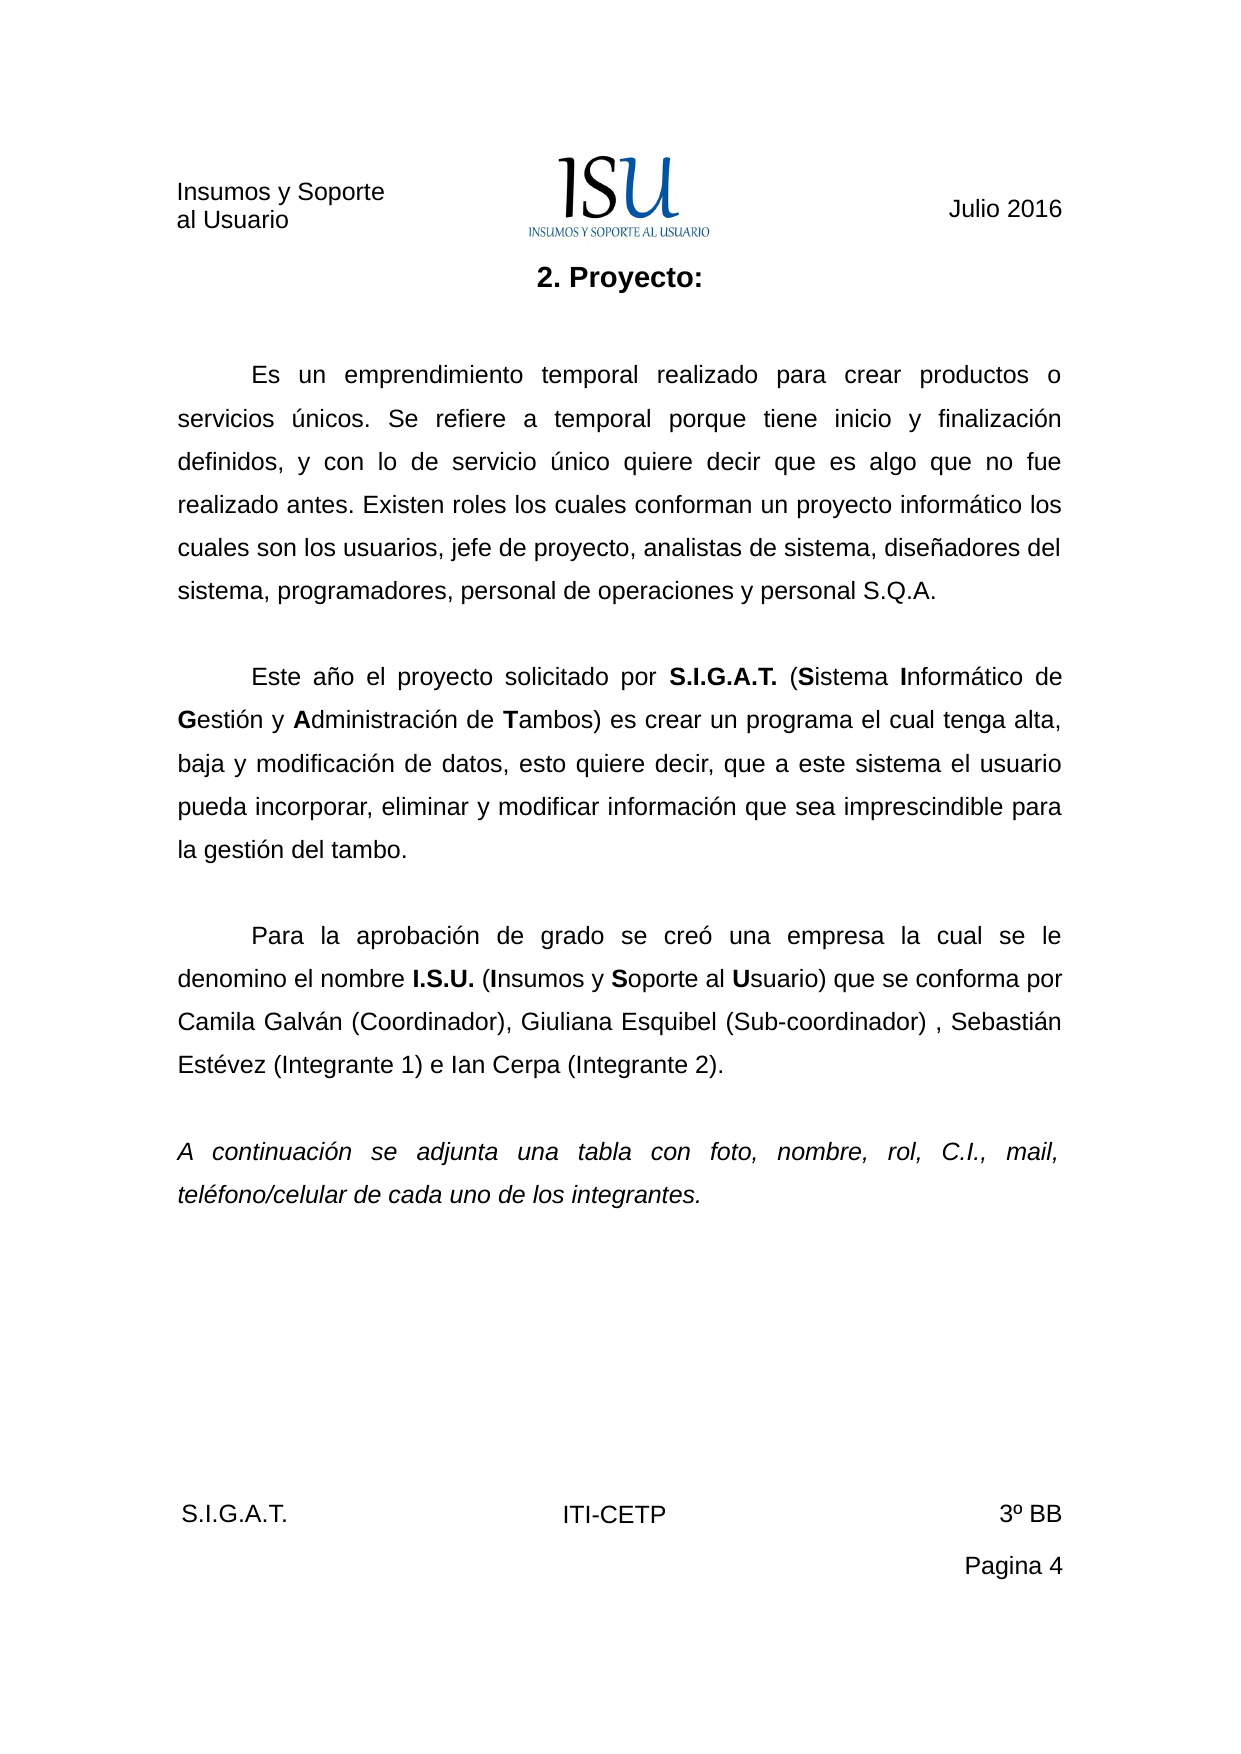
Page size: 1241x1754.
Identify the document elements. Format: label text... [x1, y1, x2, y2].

text Este año el proyecto solicitado por S.I.G.A.T. (Sistema Informático de Gestión y Administración de Tambos) es crear un programa el cual tenga alta, baja y modificación de datos, esto quiere decir, que a este sistema el usuario pueda incorporar, eliminar y modificar información que sea imprescindible para la gestión del tambo. [177, 662, 1063, 863]
text Es un emprendimiento temporal realizado para crear productos o servicios únicos. Se refiere a temporal porque tiene inicio y finalización definidos, y con lo de servicio único quiere decir que es algo que no fue realizado antes. Existen roles los cuales conforman un proyecto informático los cuales son los usuarios, jefe de proyecto, analistas de sistema, diseñadores del sistema, programadores, personal de operaciones y personal S.Q.A. [177, 360, 1063, 605]
text 2. Proyecto: [177, 260, 1063, 293]
text A continuación se adjunta una tabla con foto, nombre, rol, C.I., mail, teléfono/celular de cada uno de los integrantes. [177, 1137, 1063, 1208]
picture [517, 138, 723, 252]
text Para la aprobación de grado se creó una empresa la cual se le denomino el nombre I.S.U. (Insumos y Soporte al Usuario) que se conforma por Camila Galván (Coordinador), Giuliana Esquibel (Sub-coordinador) , Sebastián Estévez (Integrante 1) e Ian Cerpa (Integrante 2). [177, 921, 1063, 1079]
